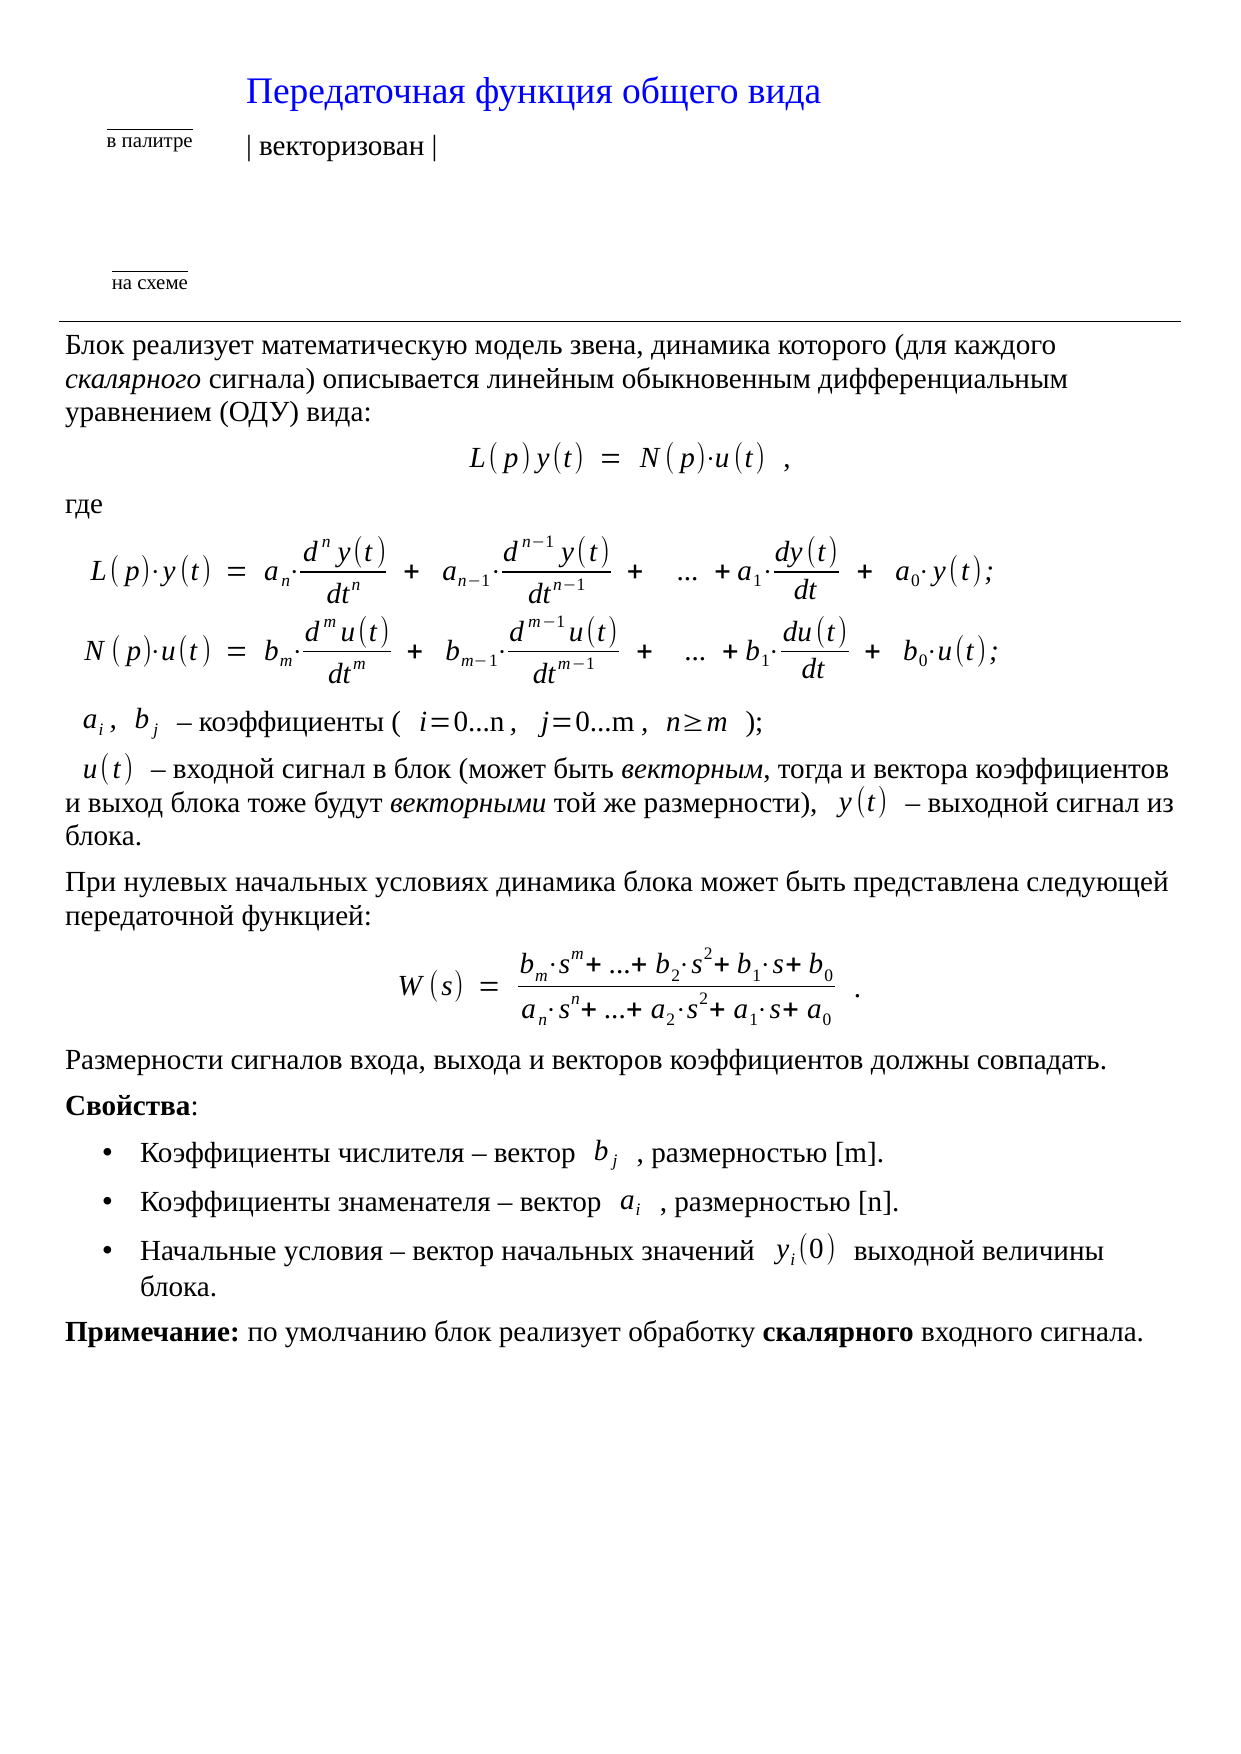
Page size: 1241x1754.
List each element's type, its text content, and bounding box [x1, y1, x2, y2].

table_cell [59, 179, 240, 264]
table_cell [240, 264, 1181, 321]
table_cell на схеме [59, 264, 240, 321]
table_cell в палитре [59, 122, 240, 179]
table_header Передаточная функция общего вида [240, 59, 1181, 122]
table_cell | векторизован | [240, 122, 1181, 179]
table_cell Блок реализует математическую модель звена, динамика которого (для каждого скалярного сигнала) описывается линейным обыкновенным дифференциальным уравнением (ОДУ) вида: , где – коэффициенты (); – входной сигнал в блок (может быть векторным, тогда и вектора коэффициентов и выход блока тоже будут векторными той же размерности),– выходной сигнал из блока. При нулевых начальных условиях динамика блока может быть представлена следующей передаточной функцией: . Размерности сигналов входа, выхода и векторов коэффициентов должны совпадать. Свойства: Коэффициенты числителя – вектор, размерностью [m]. Коэффициенты знаменателя – вектор, размерностью [n]. Начальные условия – вектор начальных значенийвыходной величины блока. Примечание: по умолчанию блок реализует обработку скалярного входного сигнала. [59, 322, 1181, 1366]
table_header [59, 59, 240, 122]
table_cell [240, 179, 1181, 264]
